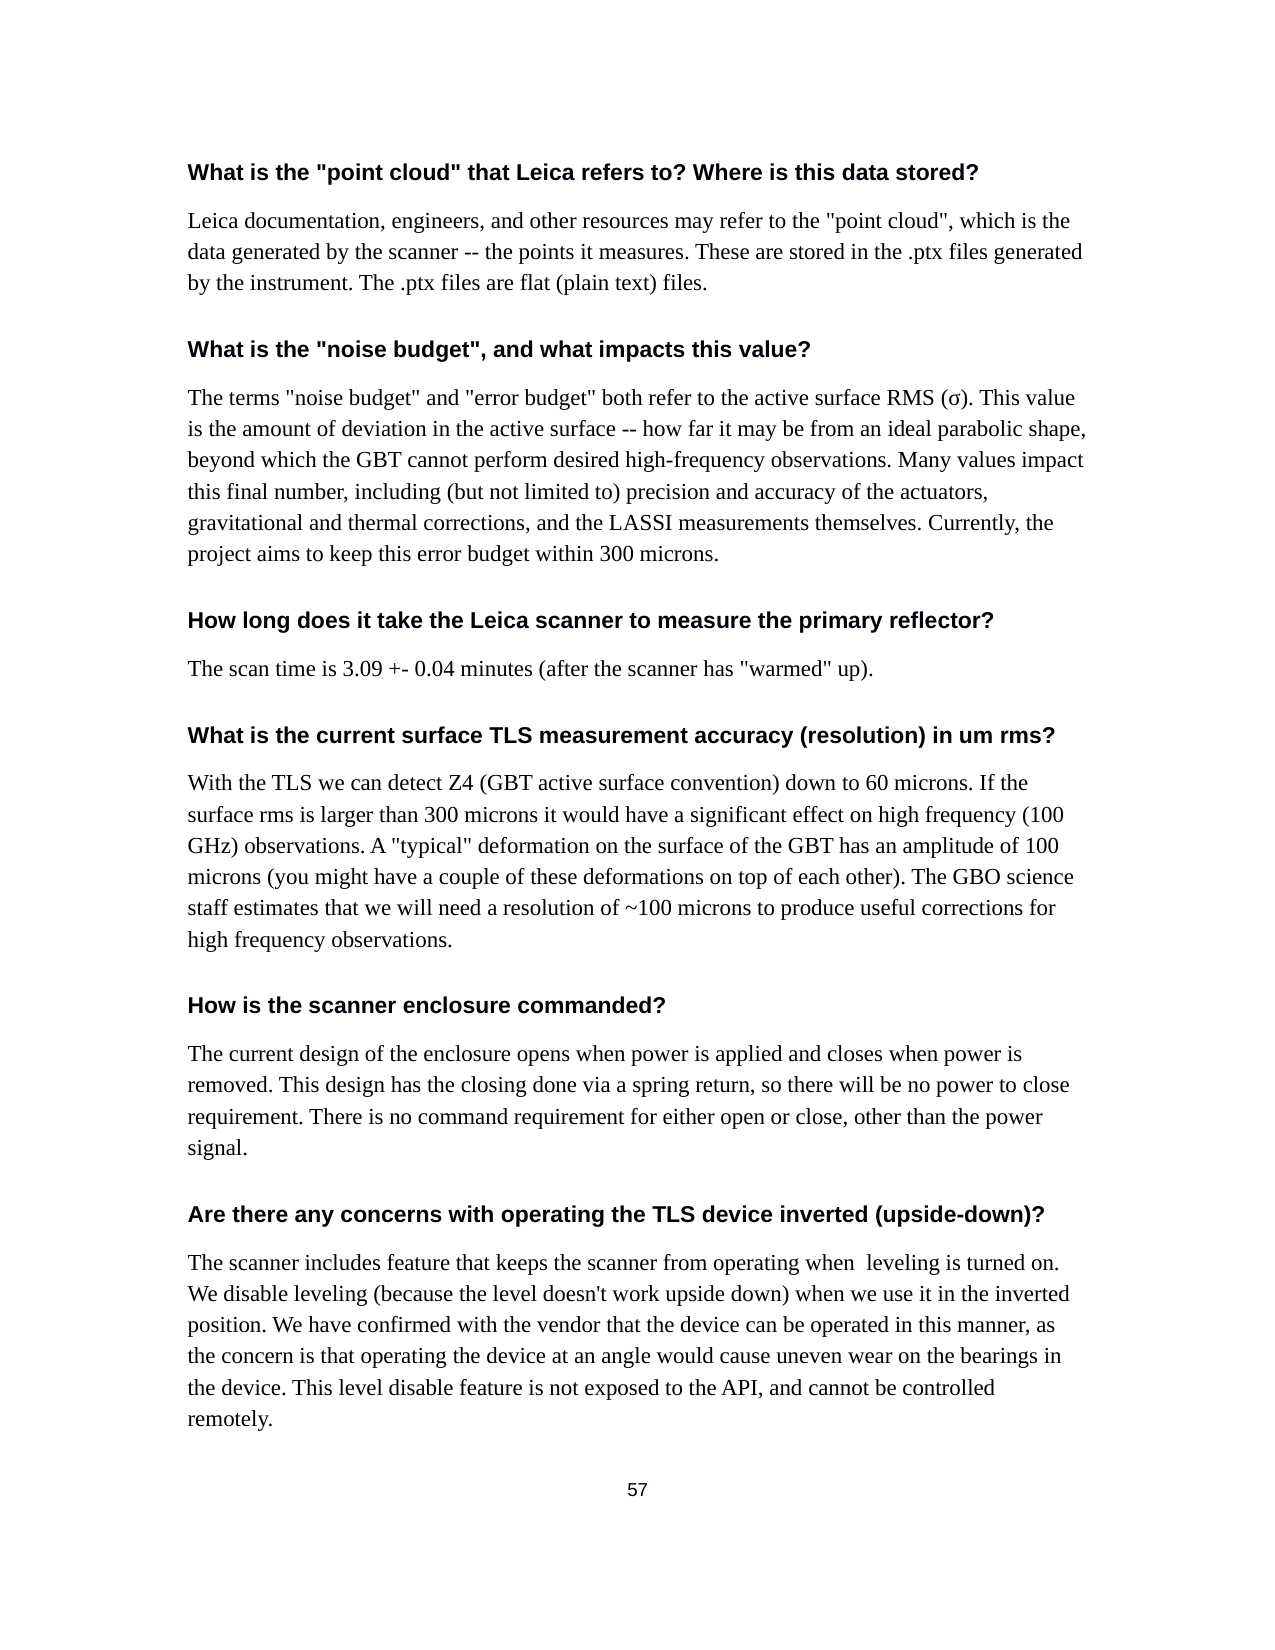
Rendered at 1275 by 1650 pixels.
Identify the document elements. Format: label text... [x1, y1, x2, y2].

text What is the "noise budget", and what impacts this value? [187, 327, 1087, 362]
text The scanner includes feature that keeps the scanner from operating when leveling is turned on. We disable leveling (because the level doesn't work upside down) when we use it in the inverted position. We have confirmed with the vendor that the device can be operated in this manner, as the concern is that operating the device at an angle would cause uneven wear on the bearings in the device. This level disable feature is not exposed to the API, and cannot be controlled remotely. [187, 1244, 1087, 1431]
text The current design of the enclosure opens when power is applied and closes when power is removed. This design has the closing done via a spring return, so there will be no power to close requirement. There is no command requirement for either open or close, other than the power signal. [187, 1035, 1087, 1160]
text How long does it take the Leica scanner to measure the primary reflector? [187, 598, 1087, 633]
text How is the scanner enclosure commanded? [187, 983, 1087, 1019]
text The terms "noise budget" and "error budget" both refer to the active surface RMS (σ). This value is the amount of deviation in the active surface -- how far it may be from an ideal parabolic shape, beyond which the GBT cannot perform desired high-frequency observations. Many values impact this final number, including (but not limited to) precision and accuracy of the actuators, gravitational and thermal corrections, and the LASSI measurements themselves. Currently, the project aims to keep this error budget within 300 microns. [187, 379, 1087, 567]
text What is the current surface TLS measurement accuracy (resolution) in um rms? [187, 712, 1087, 748]
text What is the "point cloud" that Leica refers to? Where is this data stored? [187, 150, 1087, 185]
text Leica documentation, engineers, and other resources may refer to the "point cloud", which is the data generated by the scanner -- the points it measures. These are stored in the .ptx files generated by the instrument. The .ptx files are flat (plain text) files. [187, 202, 1087, 296]
text With the TLS we can detect Z4 (GBT active surface convention) down to 60 microns. If the surface rms is larger than 300 microns it would have a significant effect on high frequency (100 GHz) observations. A "typical" deformation on the surface of the GBT has an amplitude of 100 microns (you might have a couple of these deformations on top of each other). The GBO science staff estimates that we will need a resolution of ~100 microns to produce useful corrections for high frequency observations. [187, 764, 1087, 952]
text The scan time is 3.09 +- 0.04 minutes (after the scanner has "warmed" up). [187, 650, 1087, 681]
text Are there any concerns with operating the TLS device inverted (upside-down)? [187, 1192, 1087, 1227]
